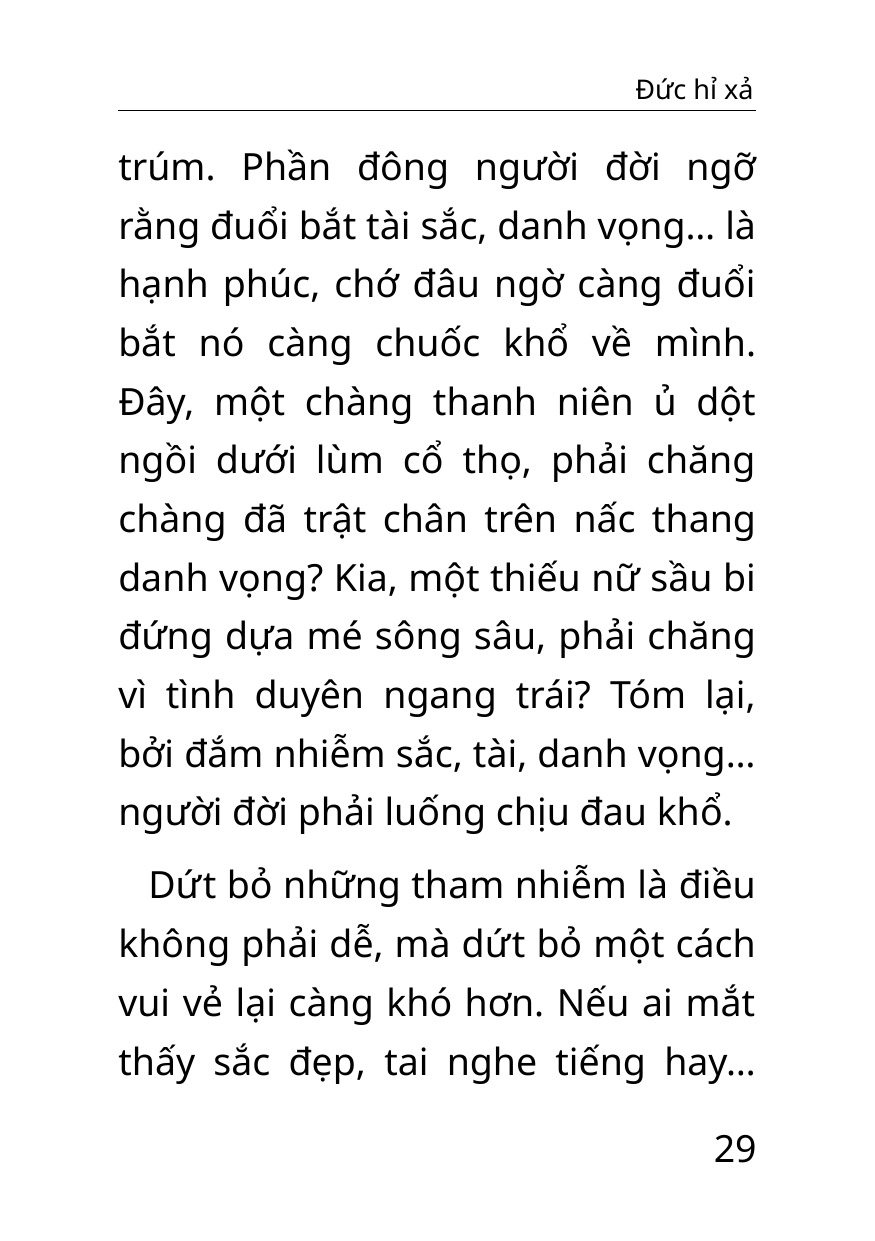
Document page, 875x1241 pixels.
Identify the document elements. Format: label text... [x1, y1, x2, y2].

text Dứt bỏ những tham nhiễm là điều không phải dễ, mà dứt bỏ một cách vui vẻ lại càng khó hơn. Nếu ai mắt thấy sắc đẹp, tai nghe tiếng hay… [118, 859, 756, 1086]
text trúm. Phần đông người đời ngỡ rằng đuổi bắt tài sắc, danh vọng… là hạnh phúc, chớ đâu ngờ càng đuổi bắt nó càng chuốc khổ về mình. Ðây, một chàng thanh niên ủ dột ngồi dưới lùm cổ thọ, phải chăng chàng đã trật chân trên nấc thang danh vọng? Kia, một thiếu nữ sầu bi đứng dựa mé sông sâu, phải chăng vì tình duyên ngang trái? Tóm lại, bởi đắm nhiễm sắc, tài, danh vọng… người đời phải luống chịu đau khổ. [118, 141, 756, 837]
